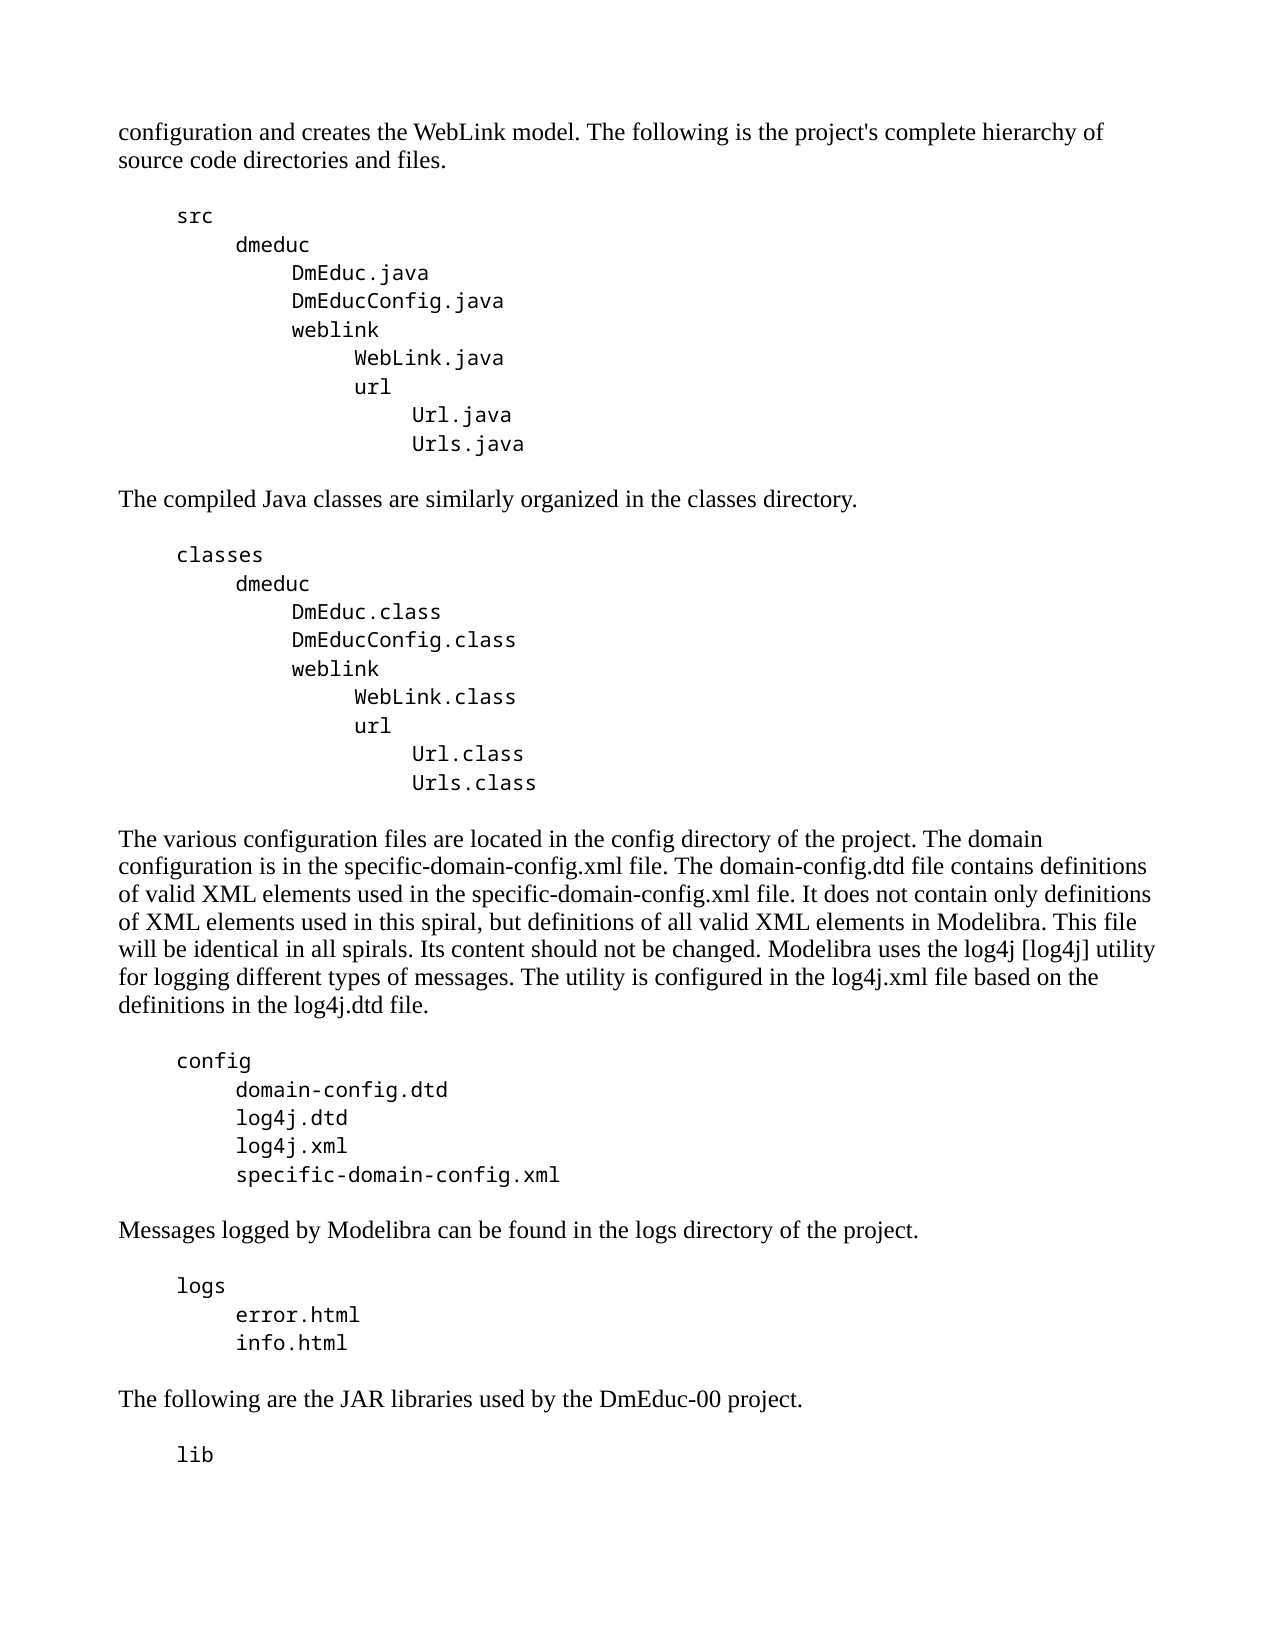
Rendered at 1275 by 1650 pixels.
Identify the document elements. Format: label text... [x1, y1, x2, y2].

text config [118, 1046, 1157, 1075]
text Urls.class [118, 768, 1157, 796]
text The compiled Java classes are similarly organized in the classes directory. [118, 485, 1157, 513]
text url [118, 372, 1157, 400]
text log4j.dtd [118, 1103, 1157, 1132]
text lib [118, 1440, 1157, 1468]
text dmeduc [118, 230, 1157, 258]
text DmEduc.java [118, 258, 1157, 287]
text specific-domain-config.xml [118, 1160, 1157, 1188]
text weblink [118, 654, 1157, 682]
text dmeduc [118, 569, 1157, 597]
text classes [118, 540, 1157, 569]
text domain-config.dtd [118, 1075, 1157, 1103]
text Messages logged by Modelibra can be found in the logs directory of the project. [118, 1216, 1157, 1244]
text WebLink.class [118, 682, 1157, 711]
text configuration and creates the WebLink model. The following is the project's complete hierarchy of source code directories and files. [118, 118, 1157, 173]
text WebLink.java [118, 343, 1157, 372]
text Url.class [118, 739, 1157, 768]
text Urls.java [118, 429, 1157, 457]
text info.html [118, 1328, 1157, 1357]
text log4j.xml [118, 1132, 1157, 1160]
text DmEducConfig.java [118, 287, 1157, 315]
text src [118, 201, 1157, 230]
text weblink [118, 315, 1157, 343]
text Url.java [118, 400, 1157, 429]
text DmEducConfig.class [118, 626, 1157, 654]
text url [118, 711, 1157, 739]
text logs [118, 1272, 1157, 1300]
text error.html [118, 1300, 1157, 1328]
text The various configuration files are located in the config directory of the project. The domain configuration is in the specific-domain-config.xml file. The domain-config.dtd file contains definitions of valid XML elements used in the specific-domain-config.xml file. It does not contain only definitions of XML elements used in this spiral, but definitions of all valid XML elements in Modelibra. This file will be identical in all spirals. Its content should not be changed. Modelibra uses the log4j [log4j] utility for logging different types of messages. The utility is configured in the log4j.xml file based on the definitions in the log4j.dtd file. [118, 825, 1157, 1019]
text The following are the JAR libraries used by the DmEduc-00 project. [118, 1385, 1157, 1412]
text DmEduc.class [118, 597, 1157, 626]
